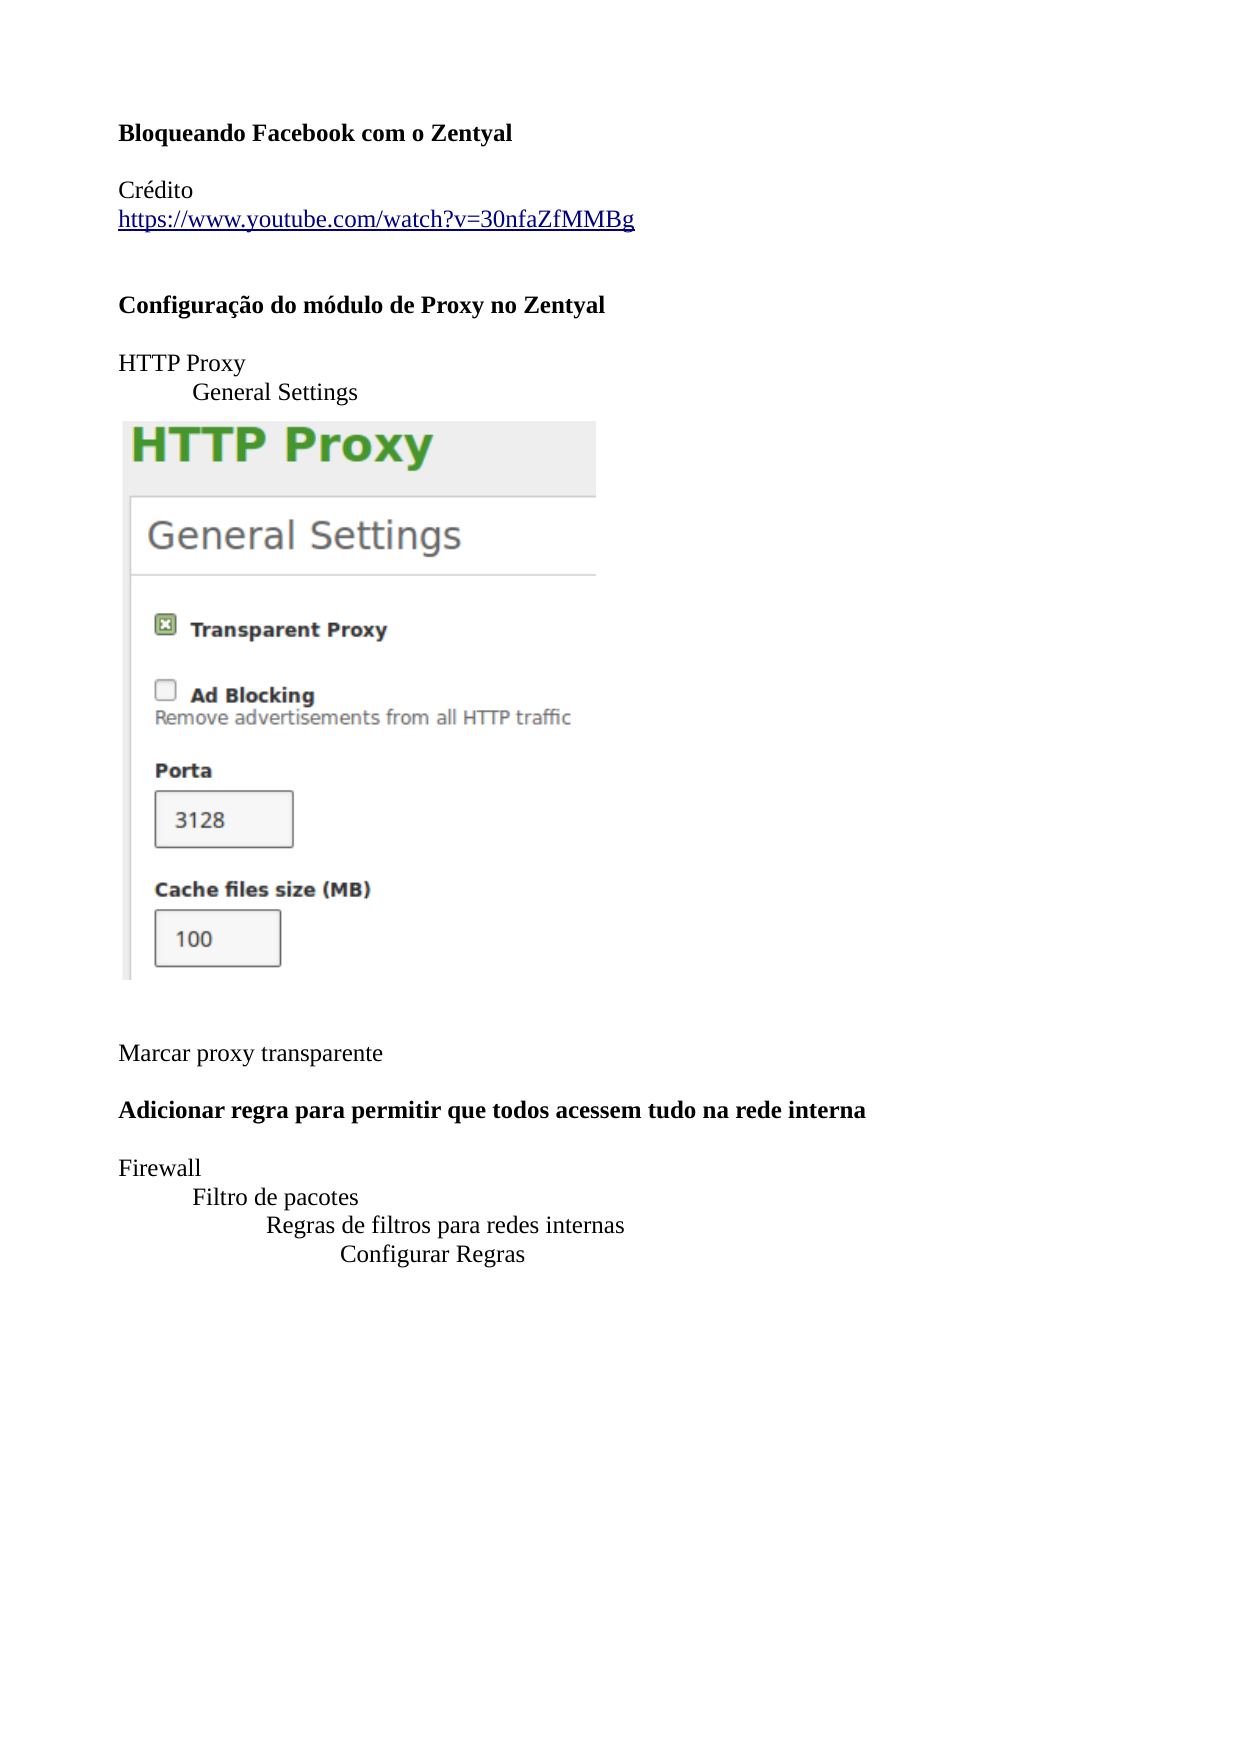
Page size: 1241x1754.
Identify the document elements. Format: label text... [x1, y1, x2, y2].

text Configurar Regras [118, 1239, 1122, 1268]
text https://www.youtube.com/watch?v=30nfaZfMMBg [118, 204, 1122, 233]
picture [122, 421, 596, 980]
text General Settings [118, 377, 1122, 406]
text Regras de filtros para redes internas [118, 1211, 1122, 1239]
text Marcar proxy transparente [118, 1038, 1122, 1067]
text Filtro de pacotes [118, 1182, 1122, 1211]
text HTTP Proxy [118, 348, 1122, 377]
text Adicionar regra para permitir que todos acessem tudo na rede interna [118, 1096, 1122, 1124]
text Configuração do módulo de Proxy no Zentyal [118, 291, 1122, 319]
text Firewall [118, 1153, 1122, 1182]
text Crédito [118, 176, 1122, 204]
text Bloqueando Facebook com o Zentyal [118, 118, 1122, 147]
